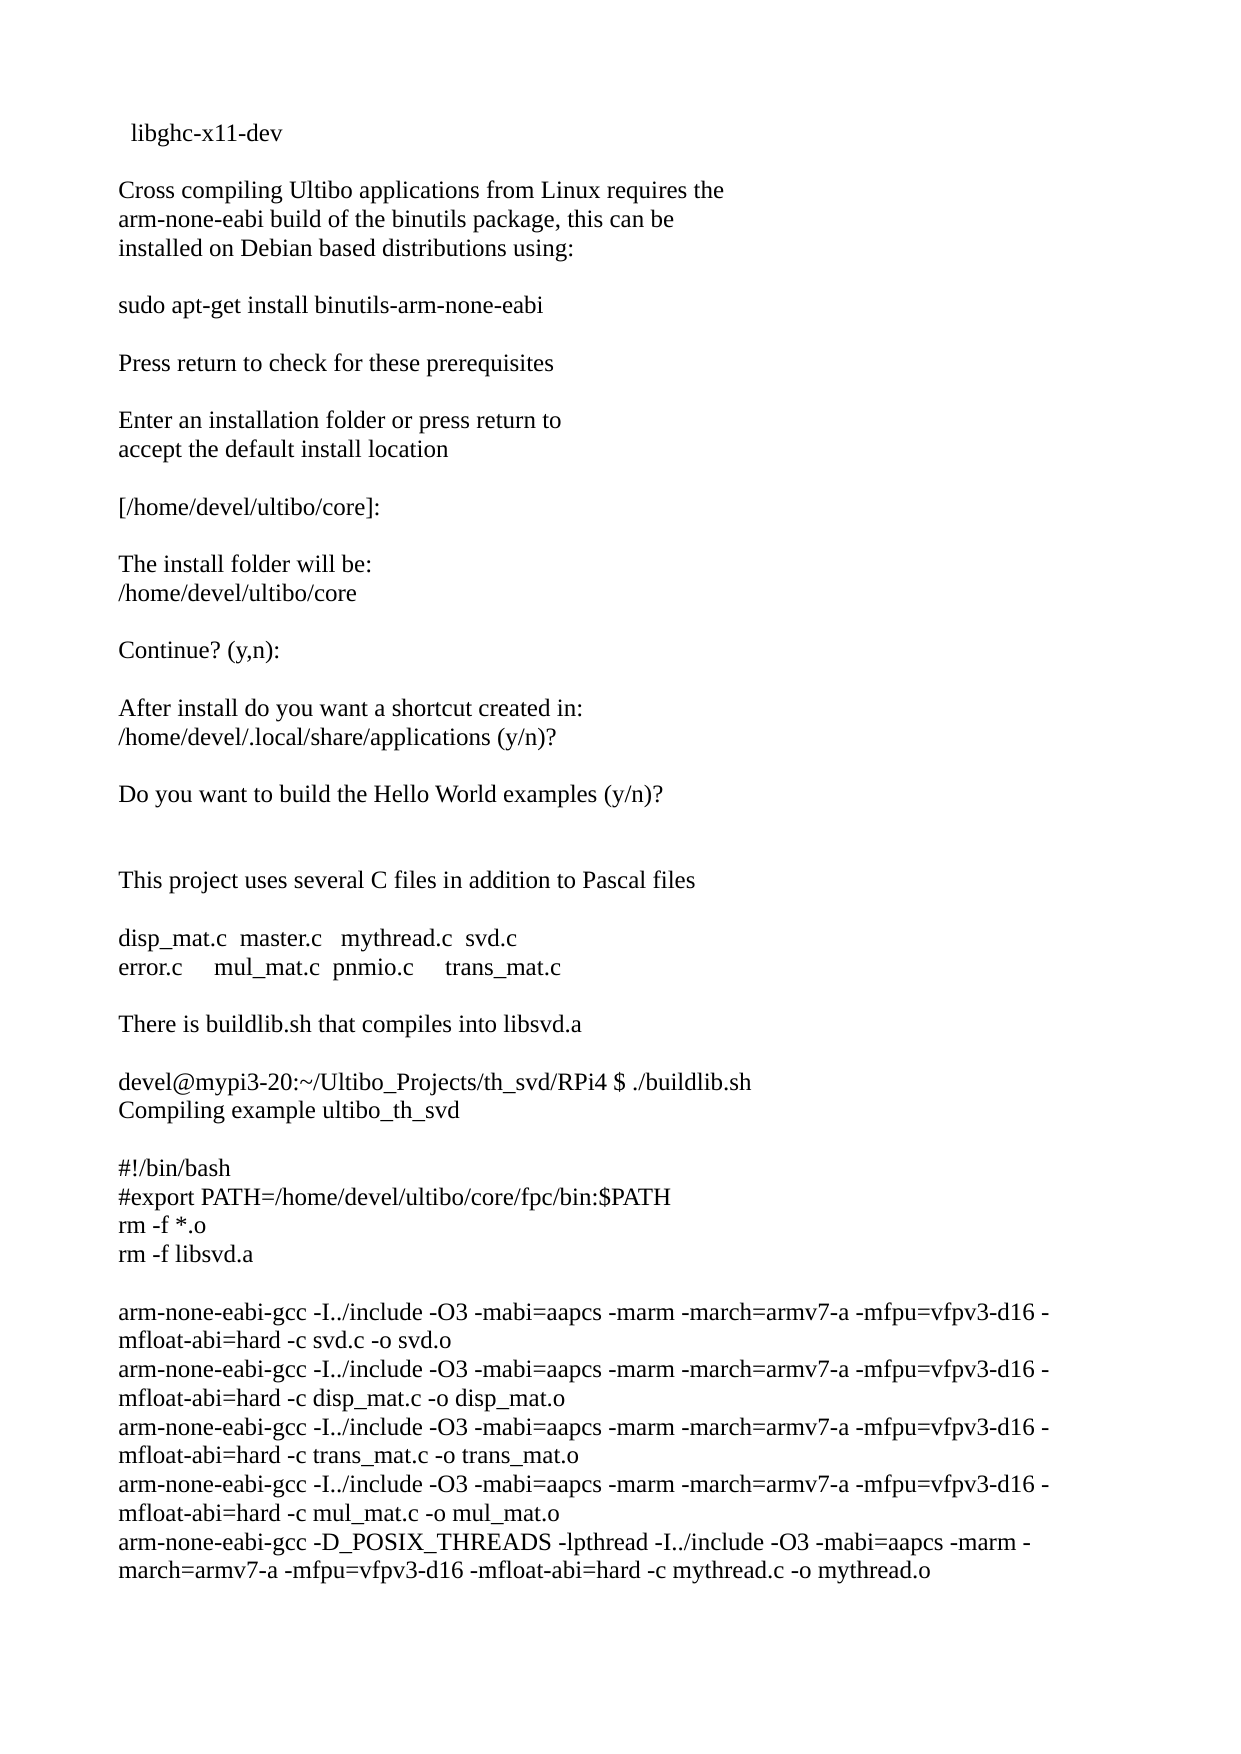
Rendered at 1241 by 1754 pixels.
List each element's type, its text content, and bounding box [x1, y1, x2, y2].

text arm-none-eabi-gcc -D_POSIX_THREADS -lpthread -I../include -O3 -mabi=aapcs -marm -march=armv7-a -mfpu=vfpv3-d16 -mfloat-abi=hard -c mythread.c -o mythread.o [118, 1527, 1122, 1584]
text After install do you want a shortcut created in: [118, 693, 1122, 722]
text This project uses several C files in addition to Pascal files [118, 866, 1122, 894]
text Continue? (y,n): [118, 636, 1122, 664]
text The install folder will be: [118, 549, 1122, 578]
text rm -f libsvd.a [118, 1239, 1122, 1268]
text arm-none-eabi build of the binutils package, this can be [118, 204, 1122, 233]
text accept the default install location [118, 434, 1122, 463]
text arm-none-eabi-gcc -I../include -O3 -mabi=aapcs -marm -march=armv7-a -mfpu=vfpv3-d16 -mfloat-abi=hard -c trans_mat.c -o trans_mat.o [118, 1412, 1122, 1469]
text error.c mul_mat.c pnmio.c trans_mat.c [118, 952, 1122, 981]
text Cross compiling Ultibo applications from Linux requires the [118, 176, 1122, 204]
text Enter an installation folder or press return to [118, 406, 1122, 434]
text There is buildlib.sh that compiles into libsvd.a [118, 1009, 1122, 1038]
text arm-none-eabi-gcc -I../include -O3 -mabi=aapcs -marm -march=armv7-a -mfpu=vfpv3-d16 -mfloat-abi=hard -c svd.c -o svd.o [118, 1297, 1122, 1354]
text /home/devel/.local/share/applications (y/n)? [118, 722, 1122, 751]
text Do you want to build the Hello World examples (y/n)? [118, 779, 1122, 808]
text #export PATH=/home/devel/ultibo/core/fpc/bin:$PATH [118, 1182, 1122, 1211]
text libghc-x11-dev [118, 118, 1122, 147]
text disp_mat.c master.c mythread.c svd.c [118, 923, 1122, 952]
text sudo apt-get install binutils-arm-none-eabi [118, 291, 1122, 319]
text [/home/devel/ultibo/core]: [118, 492, 1122, 521]
text rm -f *.o [118, 1211, 1122, 1239]
text arm-none-eabi-gcc -I../include -O3 -mabi=aapcs -marm -march=armv7-a -mfpu=vfpv3-d16 -mfloat-abi=hard -c disp_mat.c -o disp_mat.o [118, 1354, 1122, 1412]
text arm-none-eabi-gcc -I../include -O3 -mabi=aapcs -marm -march=armv7-a -mfpu=vfpv3-d16 -mfloat-abi=hard -c mul_mat.c -o mul_mat.o [118, 1469, 1122, 1527]
text #!/bin/bash [118, 1153, 1122, 1182]
text devel@mypi3-20:~/Ultibo_Projects/th_svd/RPi4 $ ./buildlib.sh [118, 1067, 1122, 1096]
text /home/devel/ultibo/core [118, 578, 1122, 607]
text Press return to check for these prerequisites [118, 348, 1122, 377]
text Compiling example ultibo_th_svd [118, 1096, 1122, 1124]
text installed on Debian based distributions using: [118, 233, 1122, 262]
